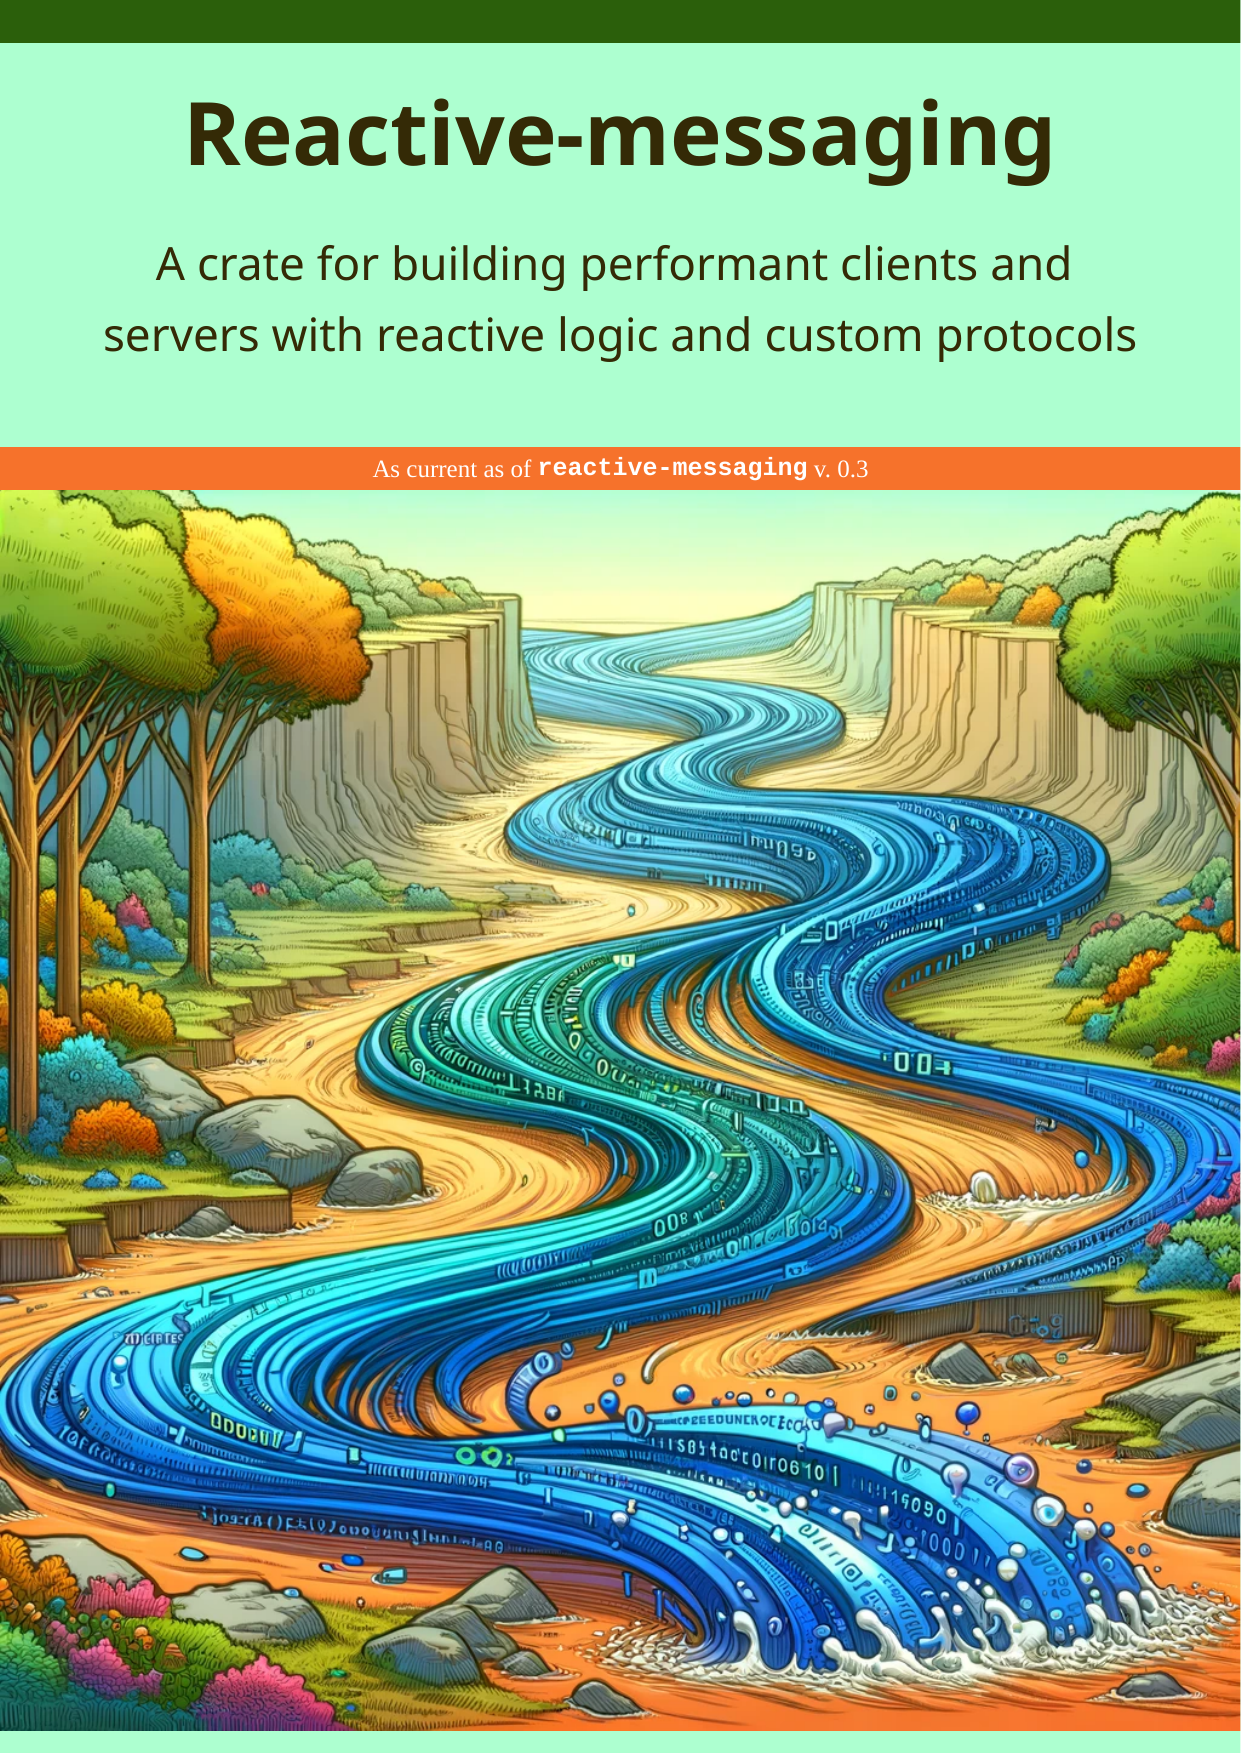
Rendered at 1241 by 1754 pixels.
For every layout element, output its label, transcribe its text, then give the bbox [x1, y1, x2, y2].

text Reactive-messaging [0, 72, 1241, 191]
picture [0, 490, 1241, 1731]
text A crate for building performant clients and servers with reactive logic and custom protocols [0, 231, 1241, 365]
text As current as of reactive-messaging v. 0.3 [0, 447, 1241, 490]
